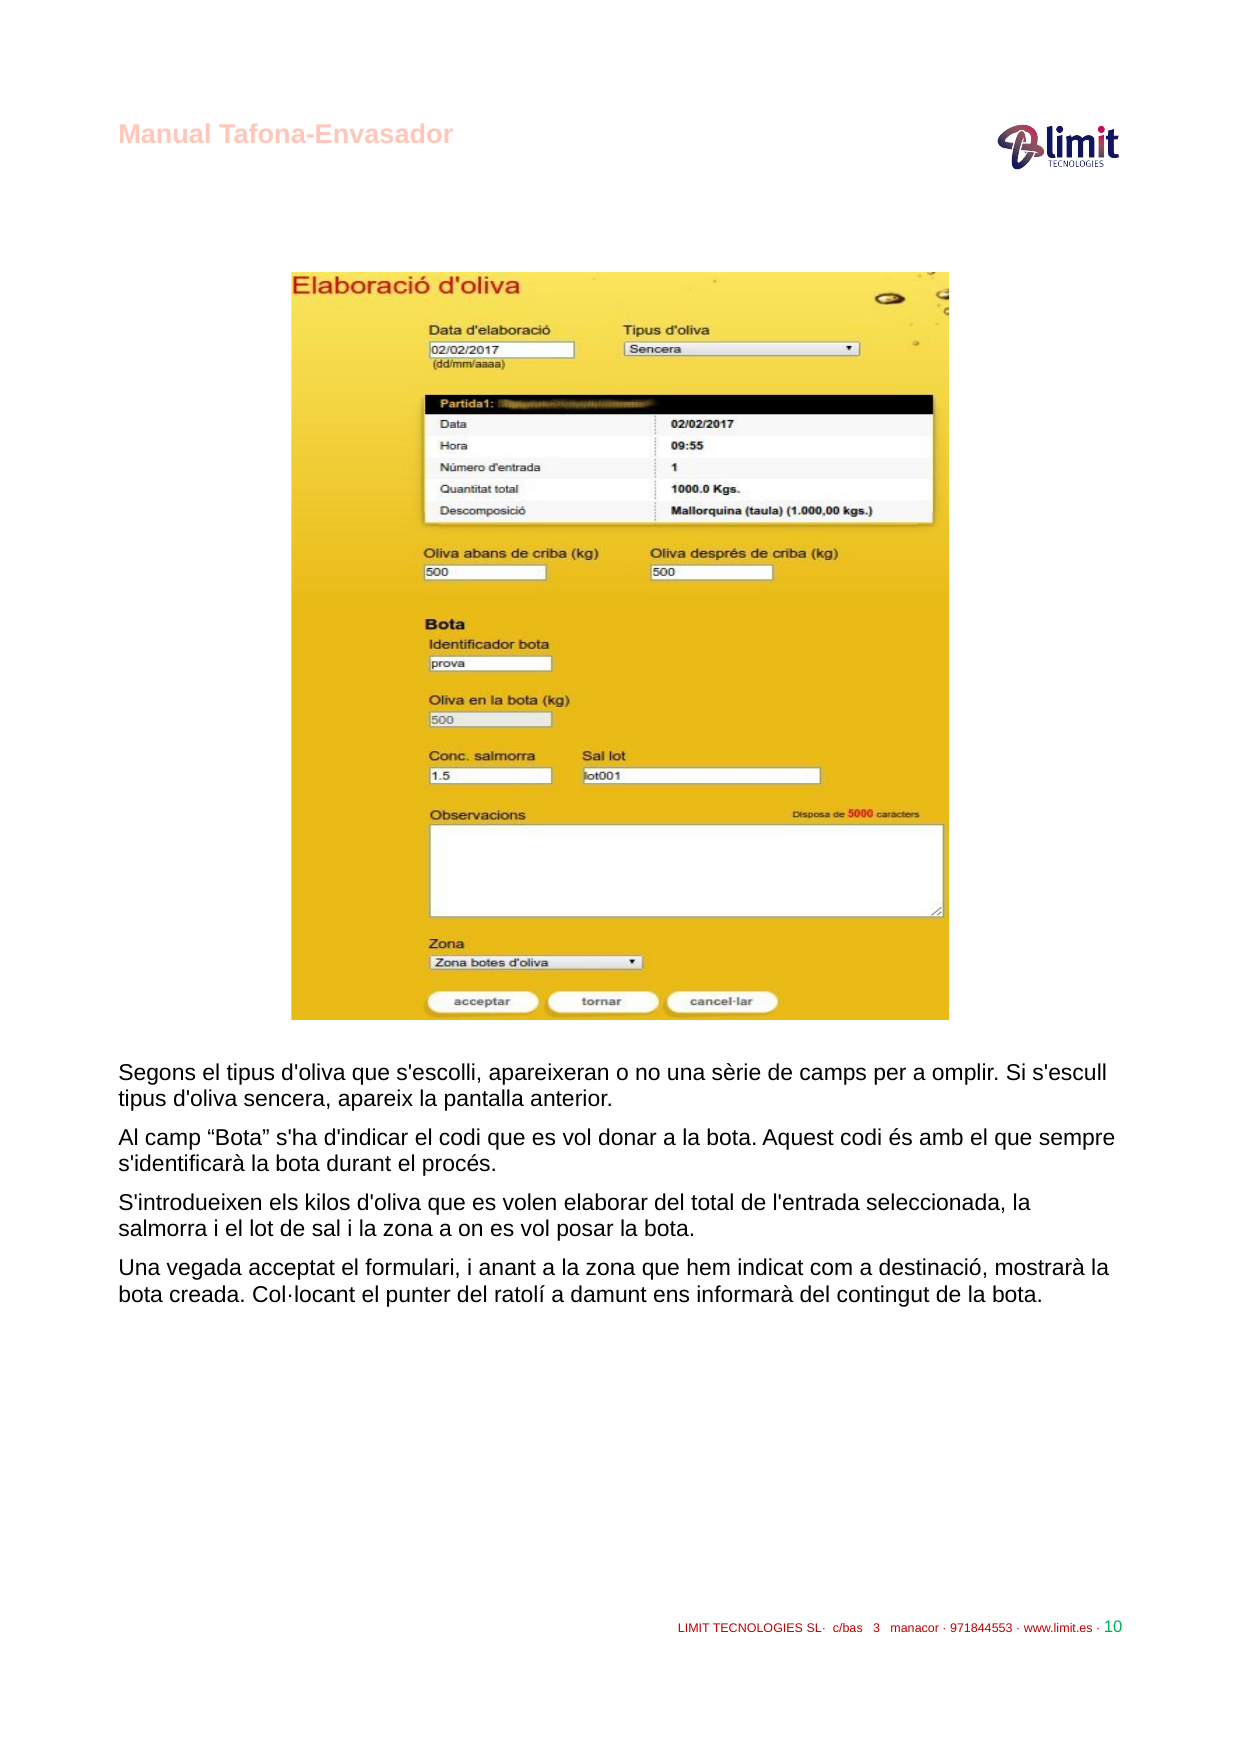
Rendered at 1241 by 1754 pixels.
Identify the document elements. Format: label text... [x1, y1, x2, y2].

text Segons el tipus d'oliva que s'escolli, apareixeran o no una sèrie de camps per a omplir. Si s'escull tipus d'oliva sencera, apareix la pantalla anterior. [118, 1059, 1122, 1111]
text Al camp “Bota” s'ha d'indicar el codi que es vol donar a la bota. Aquest codi és amb el que sempre s'identificarà la bota durant el procés. [118, 1124, 1122, 1177]
text Una vegada acceptat el formulari, i anant a la zona que hem indicat com a destinació, mostrarà la bota creada. Col·locant el punter del ratolí a damunt ens informarà del contingut de la bota. [118, 1254, 1122, 1307]
picture [994, 121, 1123, 173]
picture [291, 272, 950, 1020]
text S'introdueixen els kilos d'oliva que es volen elaborar del total de l'entrada seleccionada, la salmorra i el lot de sal i la zona a on es vol posar la bota. [118, 1189, 1122, 1242]
